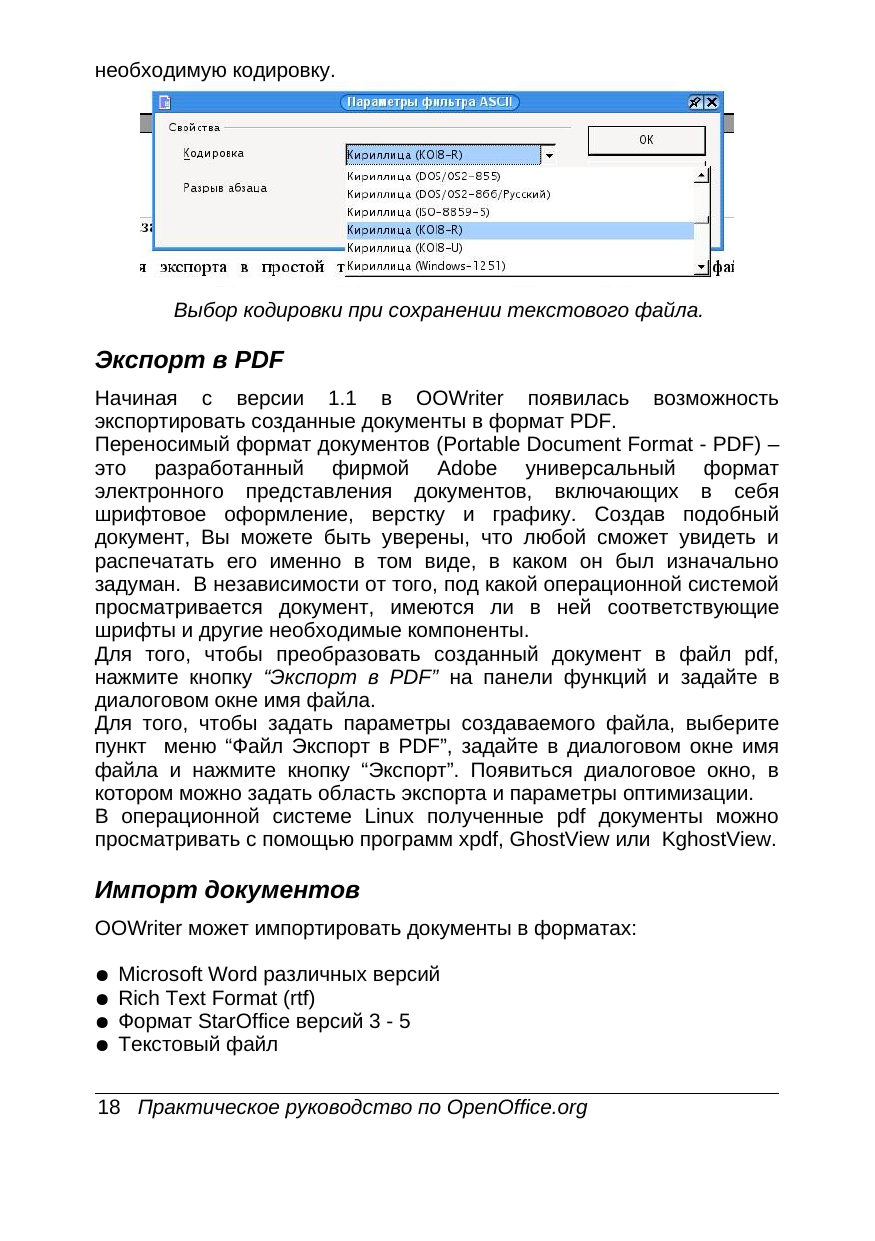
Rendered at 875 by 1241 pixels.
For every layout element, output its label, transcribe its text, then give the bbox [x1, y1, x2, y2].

text В операционной системе Linux полученные pdf документы можно просматривать с помощью программ xpdf, GhostView или KghostView. [94, 805, 779, 851]
list Текстовый файл [94, 1033, 779, 1056]
text необходимую кодировку. [94, 59, 779, 82]
list Формат StarOffice версий 3 - 5 [94, 1009, 779, 1033]
text Выбор кодировки при сохранении текстового файла. [94, 94, 779, 321]
subtitle Импорт документов [94, 876, 779, 904]
text Для того, чтобы задать параметры создаваемого файла, выберите пункт меню “Файл Экспорт в PDF”, задайте в диалоговом окне имя файла и нажмите кнопку “Экспорт”. Появиться диалоговое окно, в котором можно задать область экспорта и параметры оптимизации. [94, 712, 779, 805]
list Rich Text Format (rtf) [94, 986, 779, 1009]
text Для того, чтобы преобразовать созданный документ в файл pdf, нажмите кнопку “Экспорт в PDF” на панели функций и задайте в диалоговом окне имя файла. [94, 642, 779, 712]
text Начиная с версии 1.1 в OOWriter появилась возможность экспортировать созданные документы в формат PDF. [94, 387, 779, 433]
subtitle Экспорт в PDF [94, 346, 779, 374]
text Переносимый формат документов (Portable Document Format - PDF) – это разработанный фирмой Adobe универсальный формат электронного представления документов, включающих в себя шрифтовое оформление, верстку и графику. Создав подобный документ, Вы можете быть уверены, что любой сможет увидеть и распечатать его именно в том виде, в каком он был изначально задуман. В независимости от того, под какой операционной системой просматривается документ, имеются ли в ней соответствующие шрифты и другие необходимые компоненты. [94, 433, 779, 642]
text OOWriter может импортировать документы в форматах: [94, 916, 779, 940]
list Microsoft Word различных версий [94, 963, 779, 986]
picture [140, 82, 734, 287]
